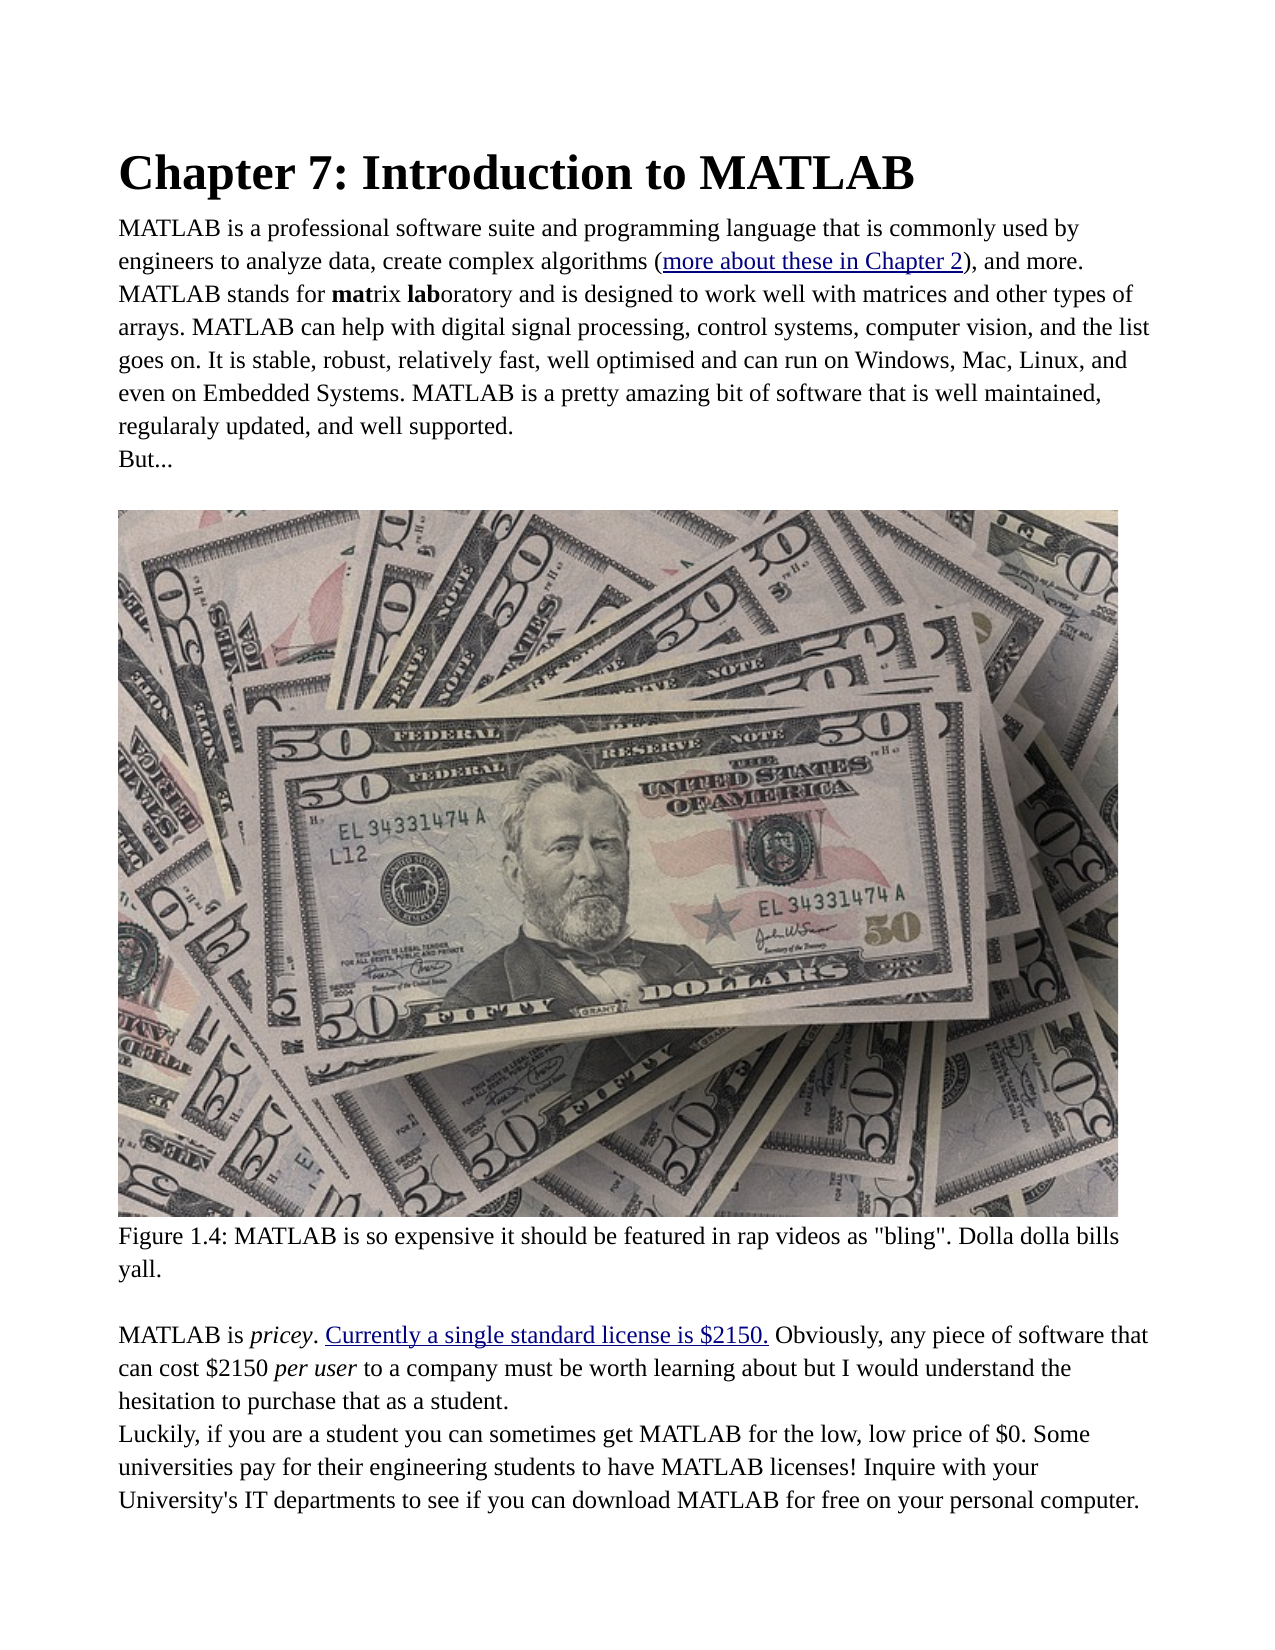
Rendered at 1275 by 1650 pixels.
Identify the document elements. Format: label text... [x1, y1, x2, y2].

subtitle Chapter 7: Introduction to MATLAB [118, 143, 1157, 201]
text But... [118, 444, 1157, 473]
text Figure 1.4: MATLAB is so expensive it should be featured in rap videos as "bling". Dolla dolla bills yall. [118, 1221, 1157, 1283]
text MATLAB is a professional software suite and programming language that is commonly used by engineers to analyze data, create complex algorithms (more about these in Chapter 2), and more. MATLAB stands for matrix laboratory and is designed to work well with matrices and other types of arrays. MATLAB can help with digital signal processing, control systems, computer vision, and the list goes on. It is stable, robust, relatively fast, well optimised and can run on Windows, Mac, Linux, and even on Embedded Systems. MATLAB is a pretty amazing bit of software that is well maintained, regularaly updated, and well supported. [118, 213, 1157, 440]
text Luckily, if you are a student you can sometimes get MATLAB for the low, low price of $0. Some universities pay for their engineering students to have MATLAB licenses! Inquire with your University's IT departments to see if you can download MATLAB for free on your personal computer. [118, 1419, 1157, 1514]
picture [118, 510, 1119, 1217]
text MATLAB is pricey. Currently a single standard license is $2150. Obviously, any piece of software that can cost $2150 per user to a company must be worth learning about but I would understand the hesitation to purchase that as a student. [118, 1320, 1157, 1415]
